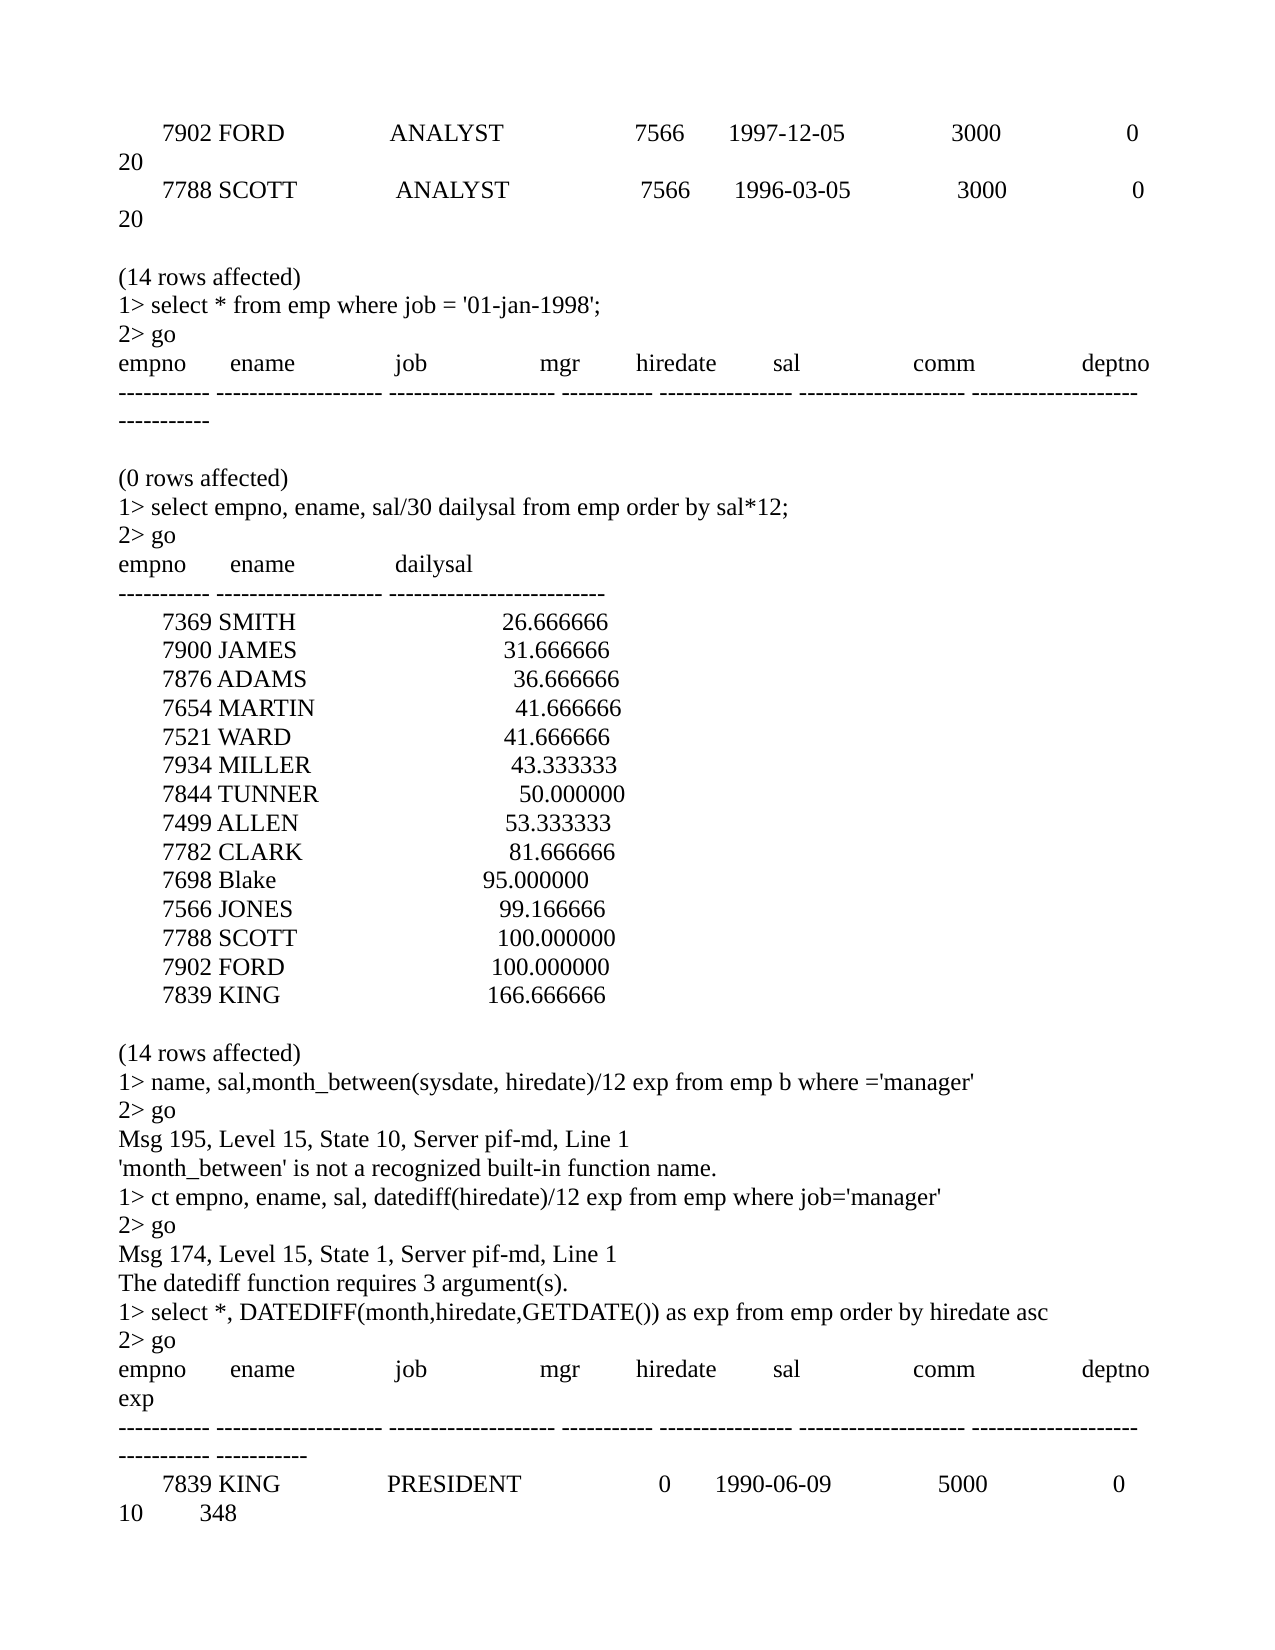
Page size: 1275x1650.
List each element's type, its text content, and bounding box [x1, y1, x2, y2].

text Msg 195, Level 15, State 10, Server pif-md, Line 1 [118, 1124, 1157, 1153]
text 2> go [118, 1096, 1157, 1124]
text 'month_between' is not a recognized built-in function name. [118, 1153, 1157, 1182]
text 2> go [118, 521, 1157, 549]
text (14 rows affected) [118, 262, 1157, 291]
text 1> name, sal,month_between(sysdate, hiredate)/12 exp from emp b where ='manager' [118, 1067, 1157, 1096]
text 7876 ADAMS 36.666666 [118, 664, 1157, 693]
text 7782 CLARK 81.666666 [118, 837, 1157, 866]
text 7902 FORD 100.000000 [118, 952, 1157, 981]
text ----------- -------------------- -------------------- ----------- ---------------- -------------------- -------------------- ----------- ----------- [118, 1412, 1157, 1469]
text 7566 JONES 99.166666 [118, 894, 1157, 923]
text 2> go [118, 319, 1157, 348]
text ----------- -------------------- -------------------------- [118, 578, 1157, 607]
text empno ename dailysal [118, 549, 1157, 578]
text The datediff function requires 3 argument(s). [118, 1268, 1157, 1297]
text 1> ct empno, ename, sal, datediff(hiredate)/12 exp from emp where job='manager' [118, 1182, 1157, 1211]
text 7839 KING PRESIDENT 0 1990-06-09 5000 0 10 348 [118, 1469, 1157, 1527]
text 7788 SCOTT 100.000000 [118, 923, 1157, 952]
text ----------- -------------------- -------------------- ----------- ---------------- -------------------- -------------------- ----------- [118, 377, 1157, 434]
text Msg 174, Level 15, State 1, Server pif-md, Line 1 [118, 1239, 1157, 1268]
text 7788 SCOTT ANALYST 7566 1996-03-05 3000 0 20 [118, 176, 1157, 233]
text 2> go [118, 1211, 1157, 1239]
text 1> select *, DATEDIFF(month,hiredate,GETDATE()) as exp from emp order by hiredate asc [118, 1297, 1157, 1326]
text 7839 KING 166.666666 [118, 981, 1157, 1009]
text (0 rows affected) [118, 463, 1157, 492]
text empno ename job mgr hiredate sal comm deptno [118, 348, 1157, 377]
text 7499 ALLEN 53.333333 [118, 808, 1157, 837]
text 7934 MILLER 43.333333 [118, 751, 1157, 779]
text 7902 FORD ANALYST 7566 1997-12-05 3000 0 20 [118, 118, 1157, 176]
text 1> select empno, ename, sal/30 dailysal from emp order by sal*12; [118, 492, 1157, 521]
text 7900 JAMES 31.666666 [118, 636, 1157, 664]
text (14 rows affected) [118, 1038, 1157, 1067]
text 7369 SMITH 26.666666 [118, 607, 1157, 636]
text 2> go [118, 1326, 1157, 1354]
text empno ename job mgr hiredate sal comm deptno exp [118, 1354, 1157, 1412]
text 7521 WARD 41.666666 [118, 722, 1157, 751]
text 7844 TUNNER 50.000000 [118, 779, 1157, 808]
text 7654 MARTIN 41.666666 [118, 693, 1157, 722]
text 7698 Blake 95.000000 [118, 866, 1157, 894]
text 1> select * from emp where job = '01-jan-1998'; [118, 291, 1157, 319]
